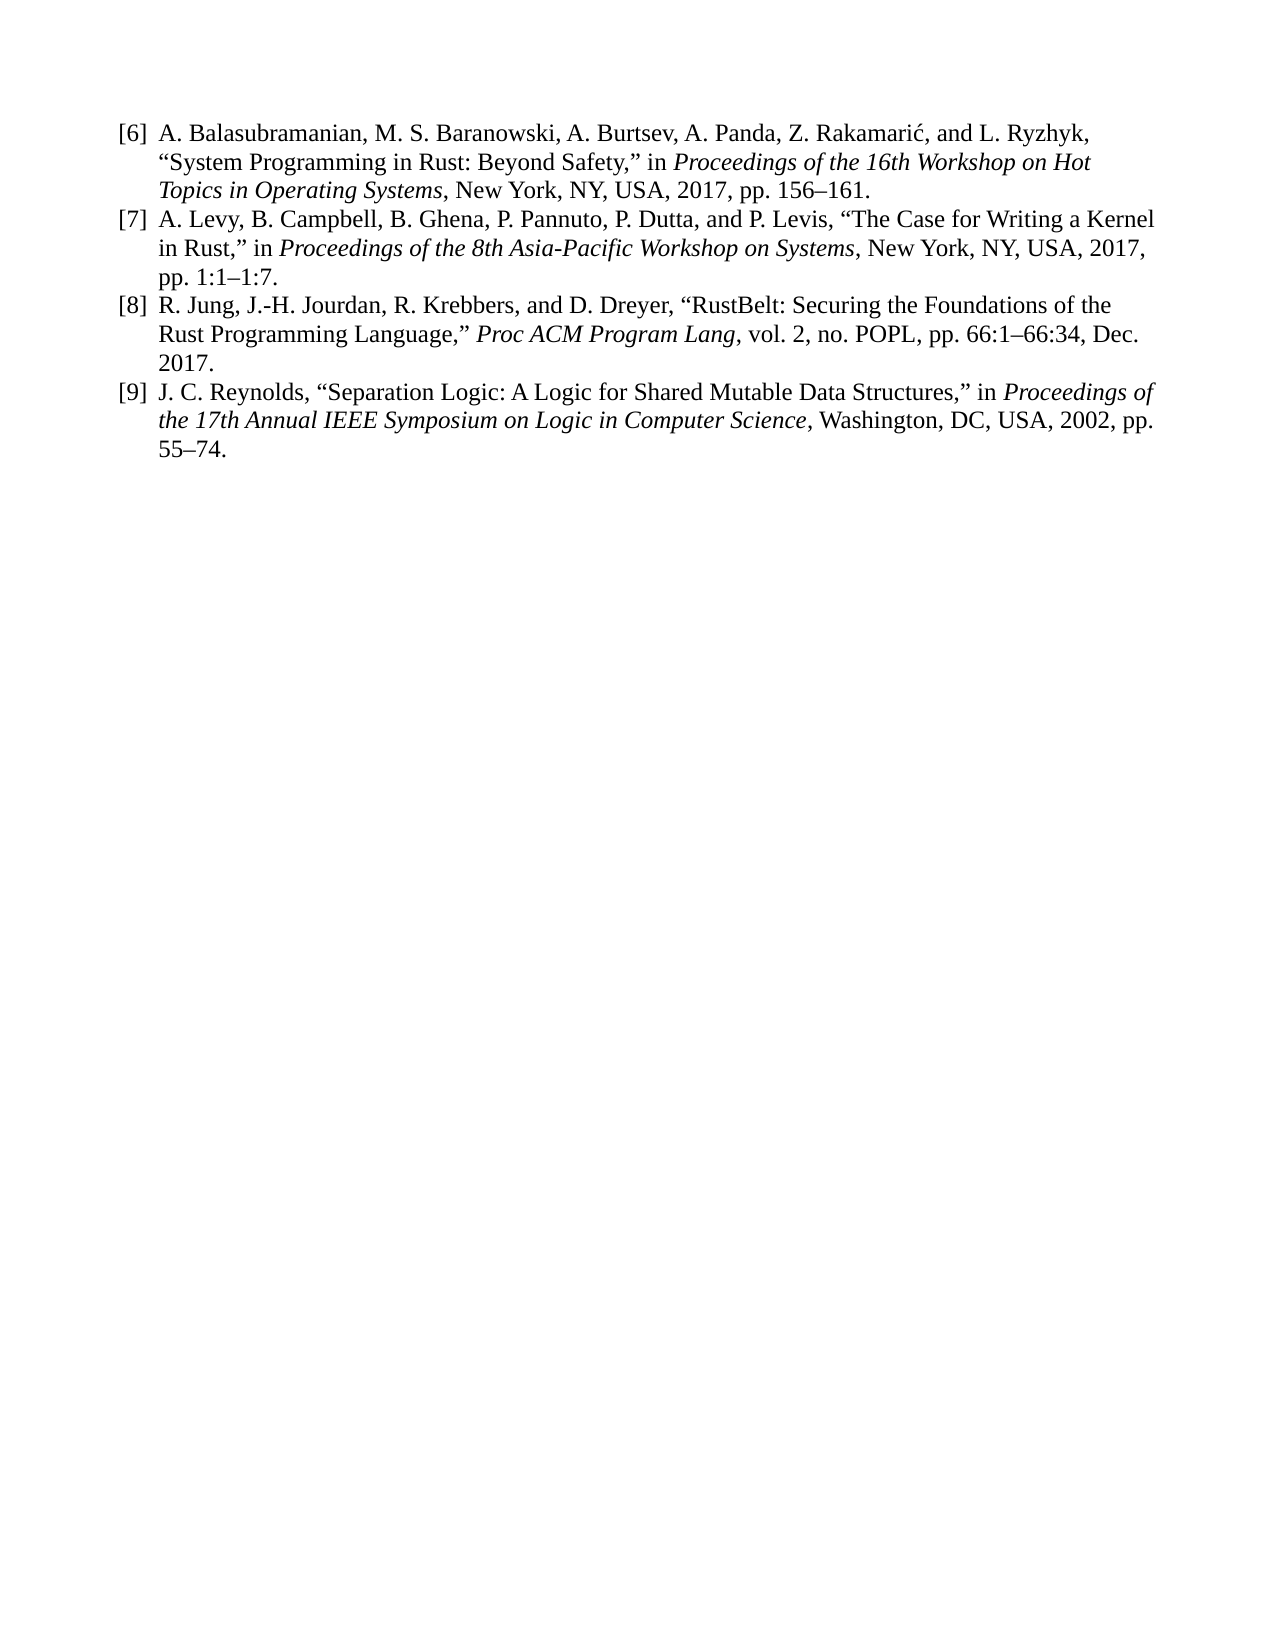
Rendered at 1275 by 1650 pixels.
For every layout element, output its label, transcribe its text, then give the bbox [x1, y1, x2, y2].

text [7] A. Levy, B. Campbell, B. Ghena, P. Pannuto, P. Dutta, and P. Levis, “The Case for Writing a Kernel in Rust,” in Proceedings of the 8th Asia-Pacific Workshop on Systems, New York, NY, USA, 2017, pp. 1:1–1:7. [118, 204, 1157, 291]
text [8] R. Jung, J.-H. Jourdan, R. Krebbers, and D. Dreyer, “RustBelt: Securing the Foundations of the Rust Programming Language,” Proc ACM Program Lang, vol. 2, no. POPL, pp. 66:1–66:34, Dec. 2017. [118, 291, 1157, 377]
text [6] A. Balasubramanian, M. S. Baranowski, A. Burtsev, A. Panda, Z. Rakamarić, and L. Ryzhyk, “System Programming in Rust: Beyond Safety,” in Proceedings of the 16th Workshop on Hot Topics in Operating Systems, New York, NY, USA, 2017, pp. 156–161. [118, 118, 1157, 204]
text [9] J. C. Reynolds, “Separation Logic: A Logic for Shared Mutable Data Structures,” in Proceedings of the 17th Annual IEEE Symposium on Logic in Computer Science, Washington, DC, USA, 2002, pp. 55–74. [118, 377, 1157, 463]
